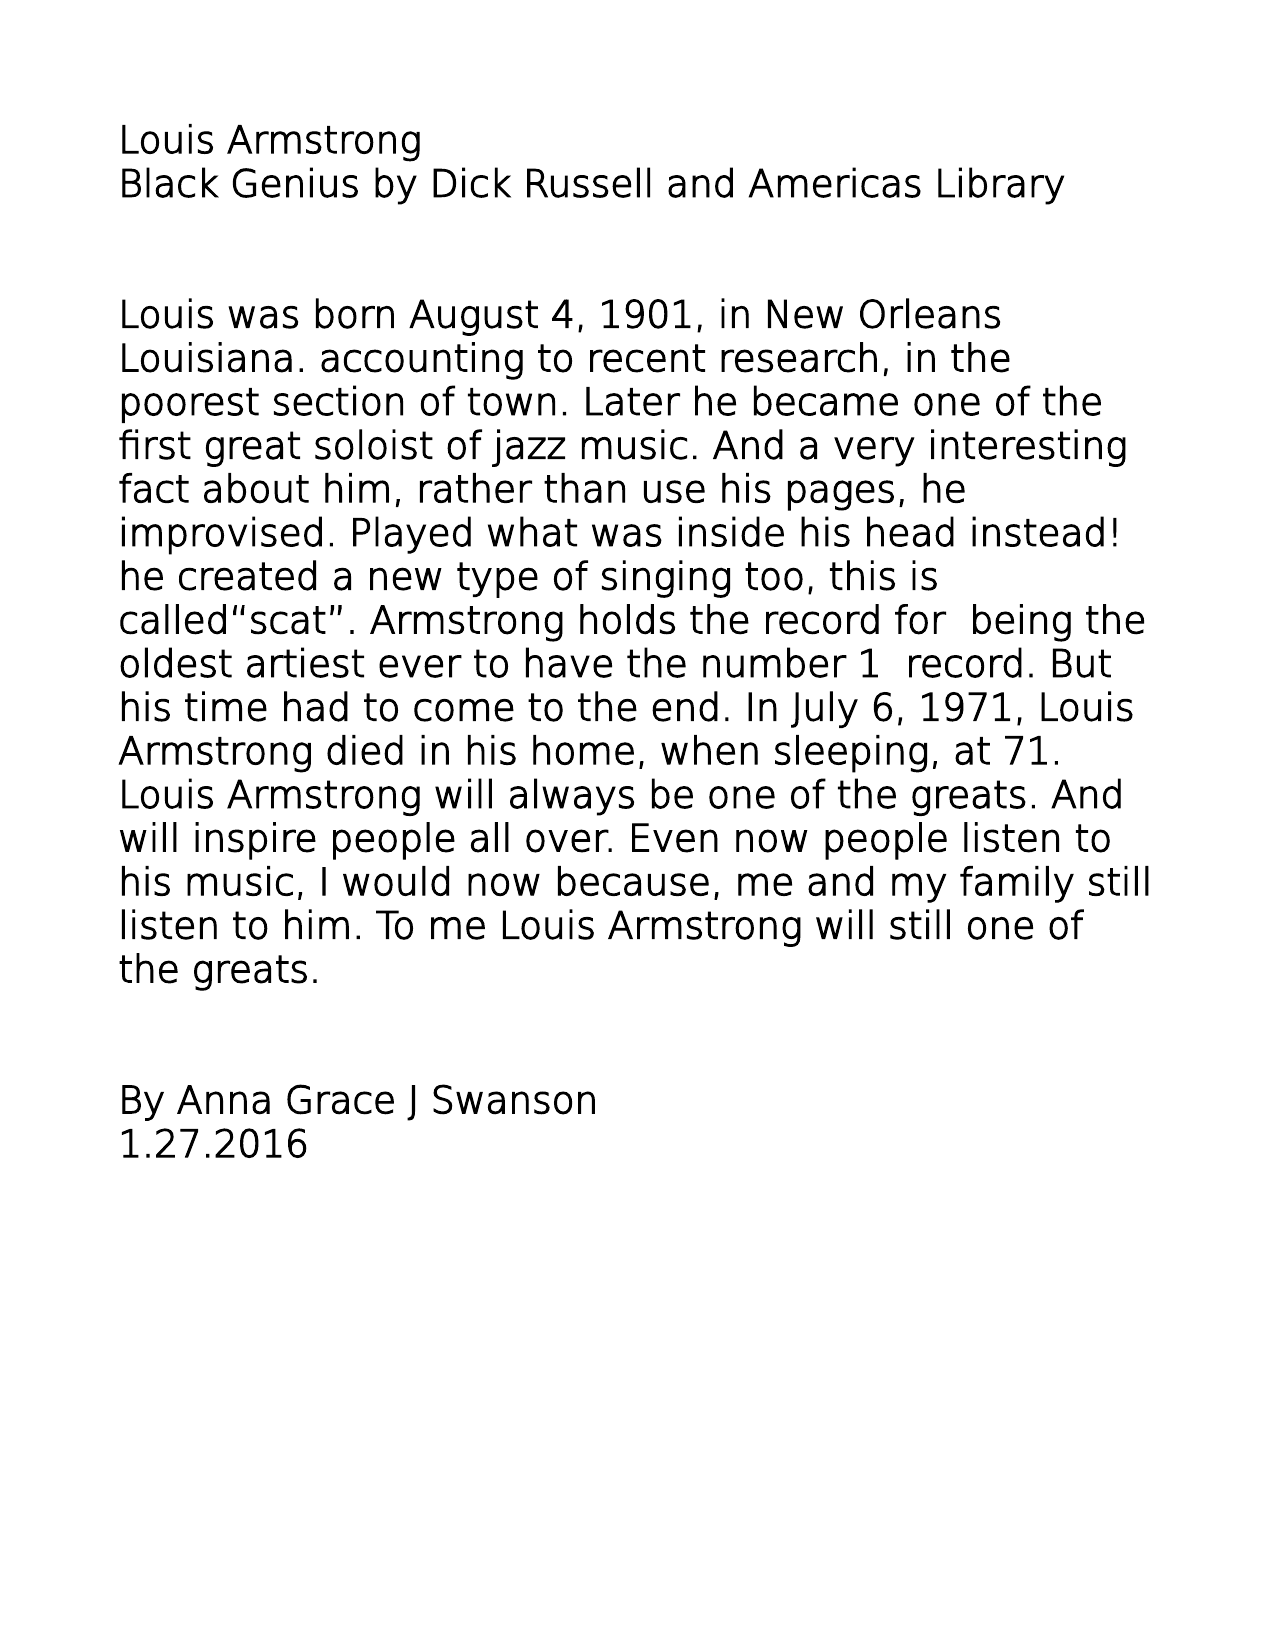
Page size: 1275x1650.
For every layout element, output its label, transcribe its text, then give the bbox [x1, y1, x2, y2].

text Black Genius by Dick Russell and Americas Library [118, 162, 1157, 205]
text Louis was born August 4, 1901, in New Orleans Louisiana. accounting to recent research, in the poorest section of town. Later he became one of the first great soloist of jazz music. And a very interesting fact about him, rather than use his pages, he improvised. Played what was inside his head instead!he created a new type of singing too, this is called“scat”. Armstrong holds the record for being the oldest artiest ever to have the number 1 record. But his time had to come to the end. In July 6, 1971, Louis Armstrong died in his home, when sleeping, at 71. [118, 293, 1157, 773]
text Louis Armstrong will always be one of the greats. And will inspire people all over. Even now people listen to his music, I would now because, me and my family still listen to him. To me Louis Armstrong will still one of the greats. [118, 773, 1157, 991]
text By Anna Grace J Swanson [118, 1078, 1157, 1122]
text Louis Armstrong [118, 118, 1157, 162]
text 1.27.2016 [118, 1122, 1157, 1166]
